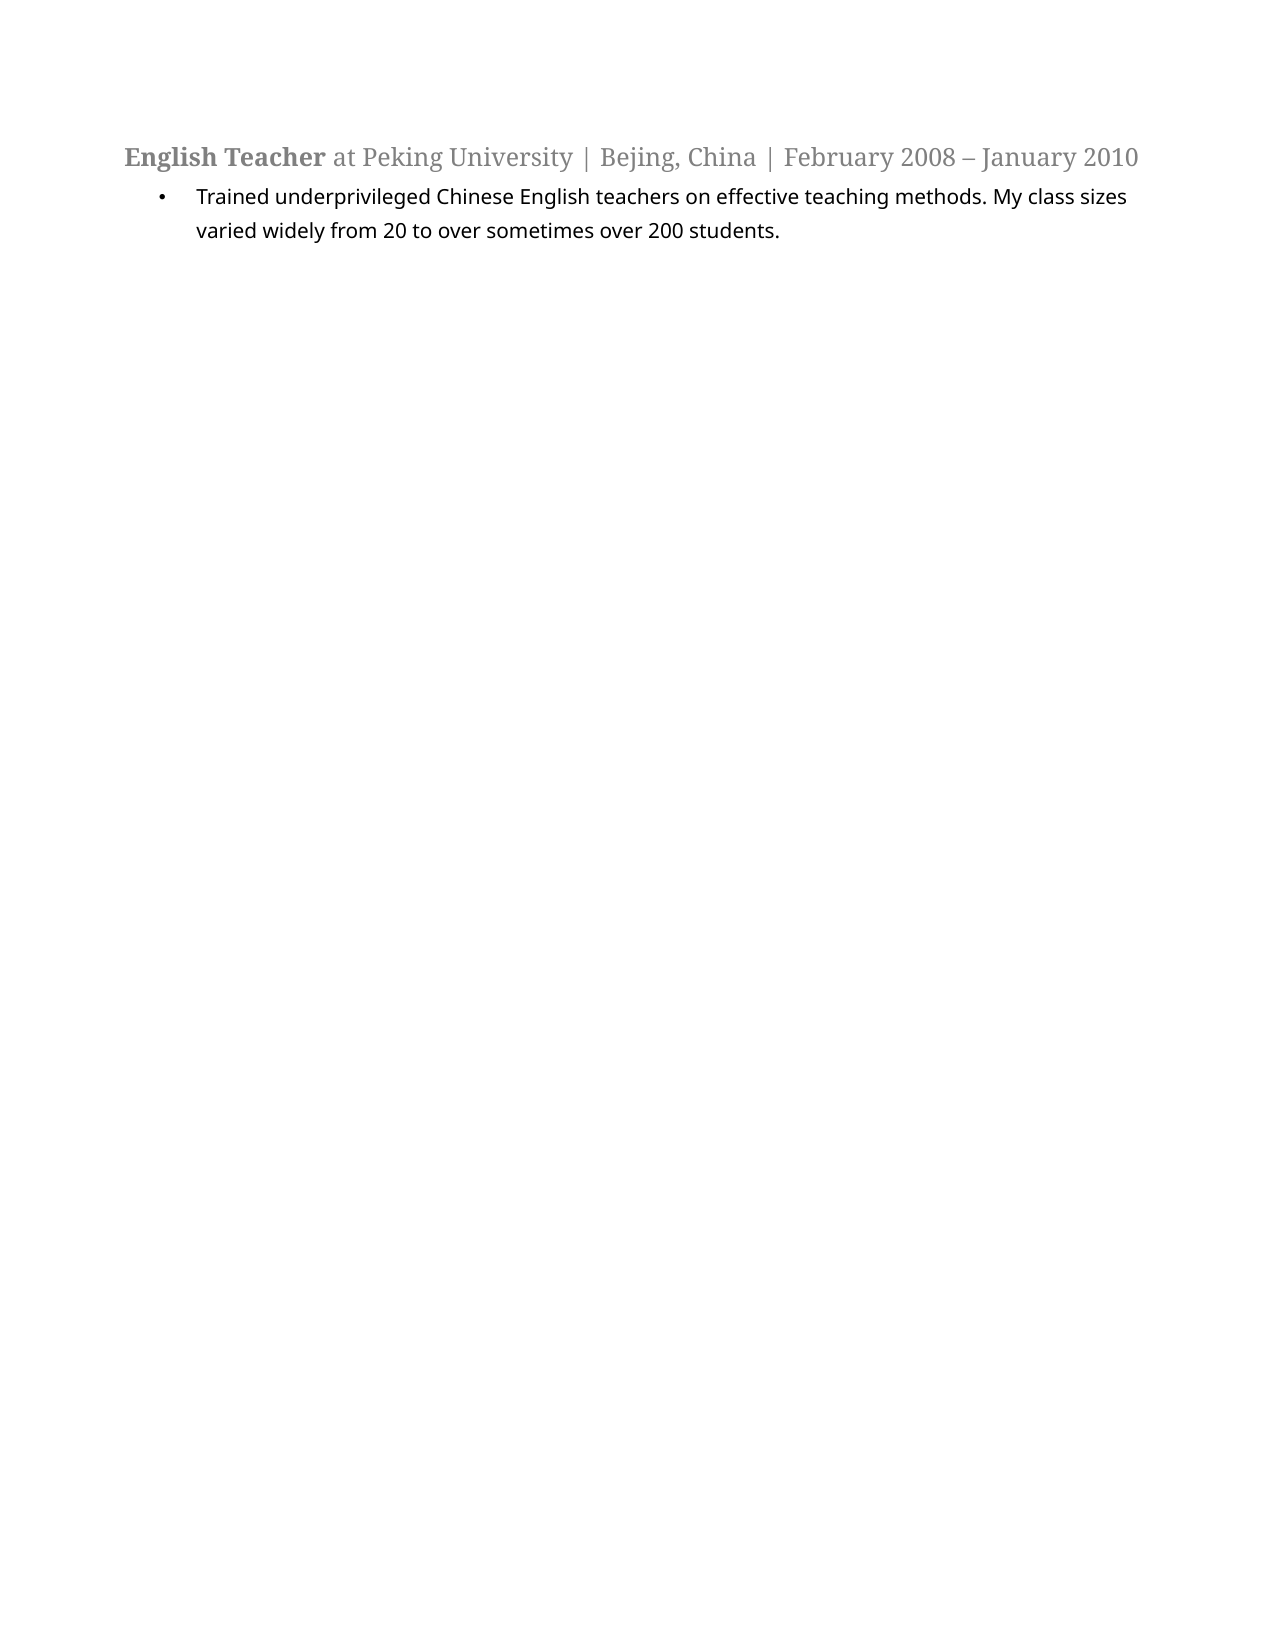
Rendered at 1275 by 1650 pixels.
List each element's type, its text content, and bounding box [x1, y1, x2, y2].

table_cell Trained underprivileged Chinese English teachers on effective teaching methods. My class sizes varied widely from 20 to over sometimes over 200 students. [118, 179, 1157, 248]
table_cell English Teacher at Peking University | Bejing, China | February 2008 – January 2010 [118, 118, 1157, 179]
